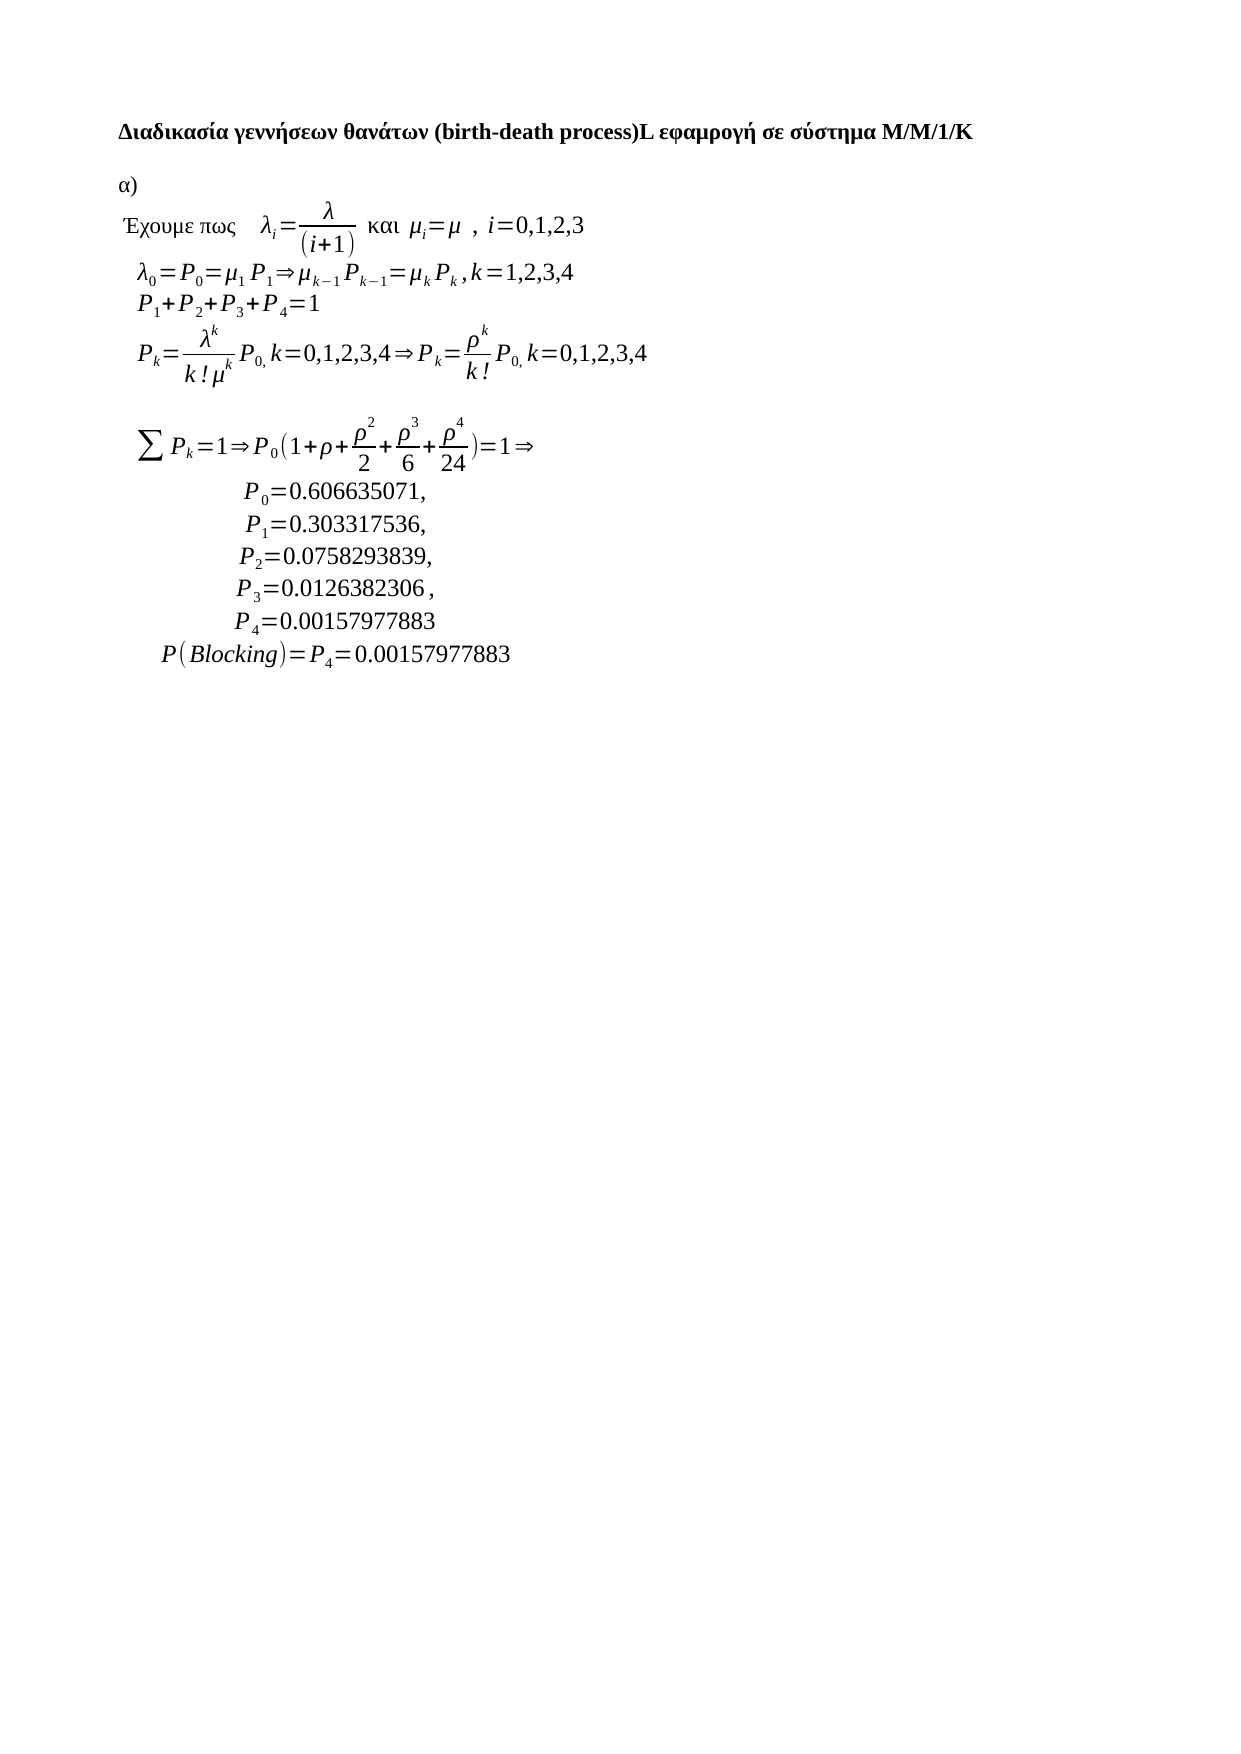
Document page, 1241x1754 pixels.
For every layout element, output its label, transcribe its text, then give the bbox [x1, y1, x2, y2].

text Έχουμε πως [118, 197, 1122, 258]
text Διαδικασία γεννήσεων θανάτων (birth-death process)L εφαμρογή σε σύστημα Μ/Μ/1/Κ [118, 118, 1122, 144]
text α) [118, 171, 1122, 197]
